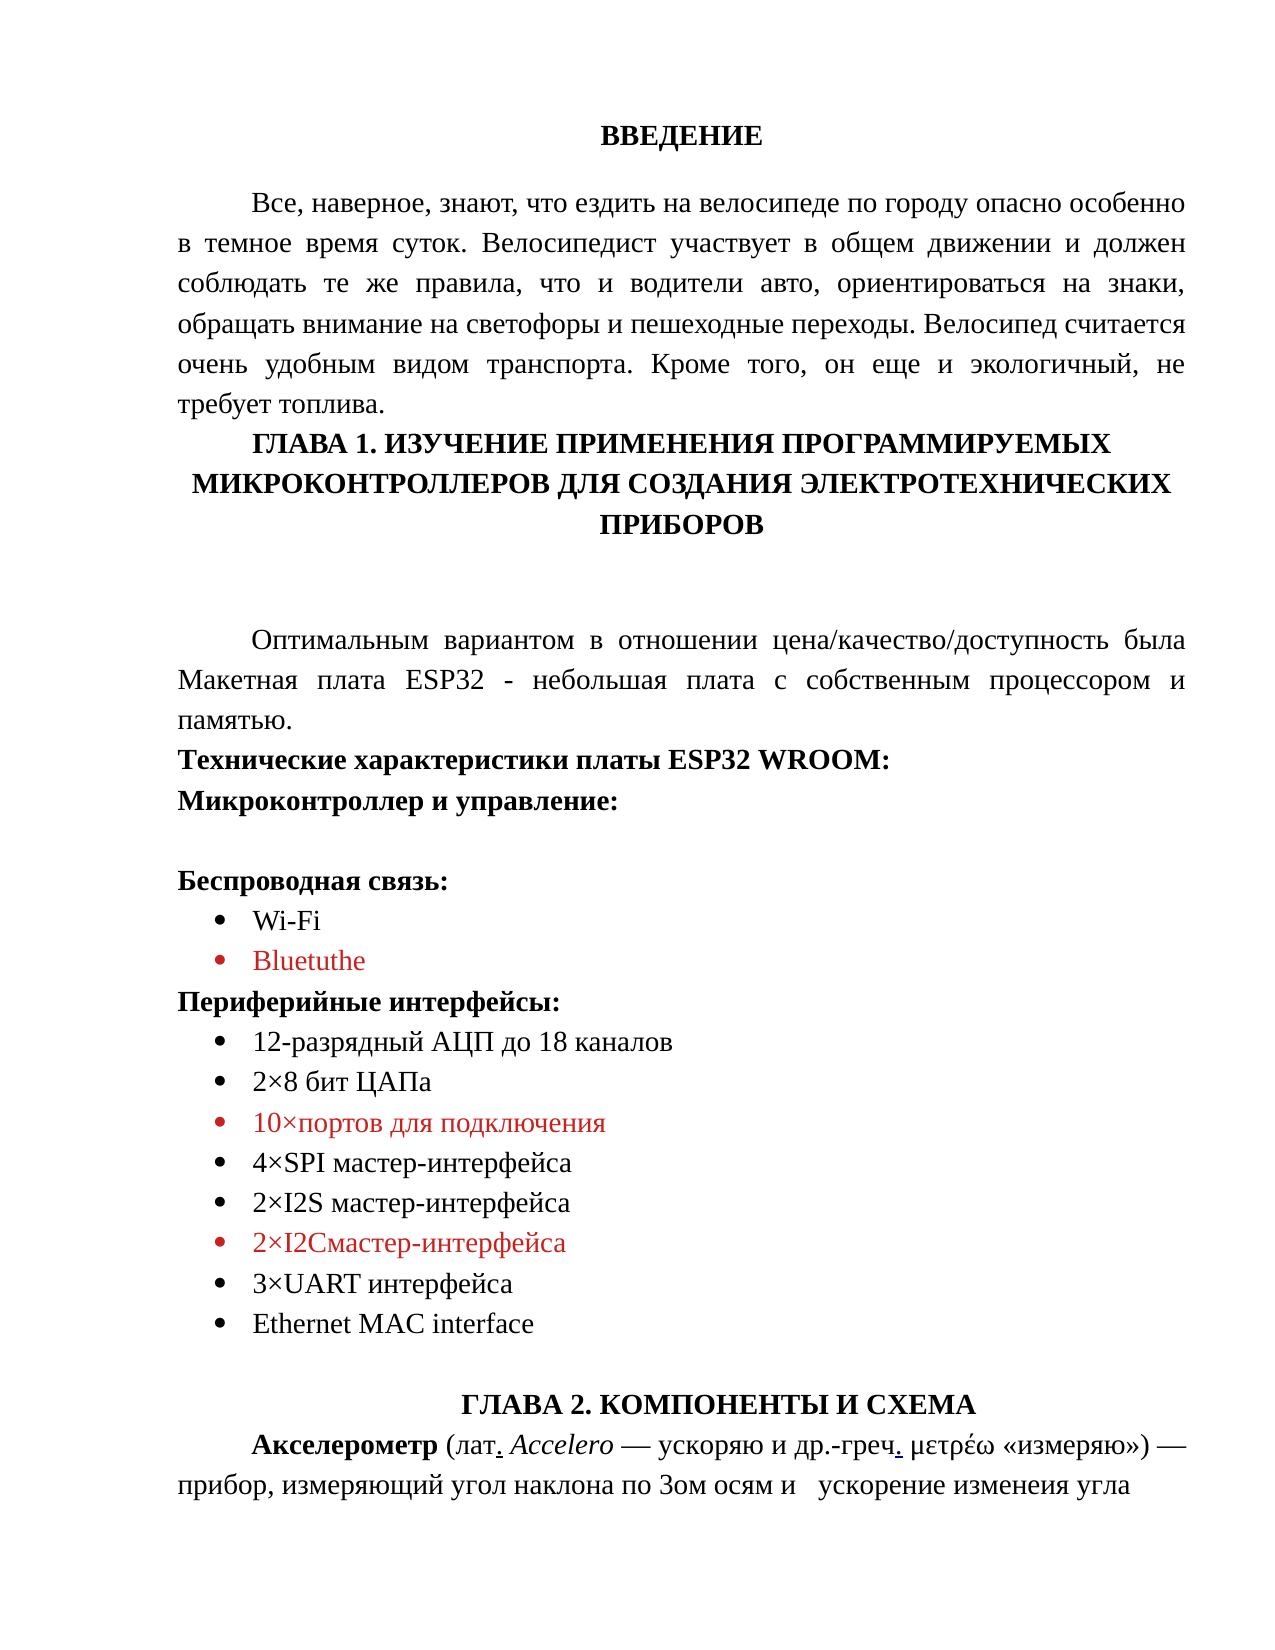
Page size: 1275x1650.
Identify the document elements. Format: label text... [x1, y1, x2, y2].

text Технические характеристики платы ESP32 WROOM: [177, 742, 1186, 776]
text Акселерометр (лат. Accelero — ускоряю и др.-греч. μετρέω «измеряю») — прибор, измеряющий угол наклона по 3ом осям и ускорение изменеия угла [177, 1427, 1186, 1501]
list 4×SPI мастер-интерфейса [215, 1145, 1186, 1179]
text ВВЕДЕНИЕ [177, 118, 1186, 152]
text Периферийные интерфейсы: [177, 984, 1186, 1017]
text Все, наверное, знают, что ездить на велосипеде по городу опасно особенно в темное время суток. Велосипедист участвует в общем движении и должен соблюдать те же правила, что и водители авто, ориентироваться на знаки, обращать внимание на светофоры и пешеходные переходы. Велосипед считается очень удобным видом транспорта. Кроме того, он еще и экологичный, не требует топлива. [177, 185, 1186, 420]
list Ethernet MAC interface [215, 1306, 1186, 1340]
list Wi-Fi [215, 903, 1186, 937]
list Bluetuthe [215, 943, 1186, 977]
text ГЛАВА 2. КОМПОНЕНТЫ И СХЕМА [177, 1387, 1186, 1420]
list 2×I2Cмастер-интерфейса [215, 1226, 1186, 1259]
text Беспроводная связь: [177, 863, 1186, 897]
text ГЛАВА 1. ИЗУЧЕНИЕ ПРИМЕНЕНИЯ ПРОГРАММИРУЕМЫХ МИКРОКОНТРОЛЛЕРОВ ДЛЯ СОЗДАНИЯ ЭЛЕКТРОТЕХНИЧЕСКИХ ПРИБОРОВ [177, 426, 1186, 540]
text Микроконтроллер и управление: [177, 783, 1186, 816]
list 12-разрядный АЦП до 18 каналов [215, 1024, 1186, 1058]
list 3×UART интерфейса [215, 1266, 1186, 1299]
list 2×I2S мастер-интерфейса [215, 1185, 1186, 1219]
list 10×портов для подключения [215, 1105, 1186, 1138]
text Оптимальным вариантом в отношении цена/качество/доступность была Макетная плата ESP32 - небольшая плата с собственным процессором и памятью. [177, 622, 1186, 736]
list 2×8 бит ЦАПа [215, 1064, 1186, 1098]
